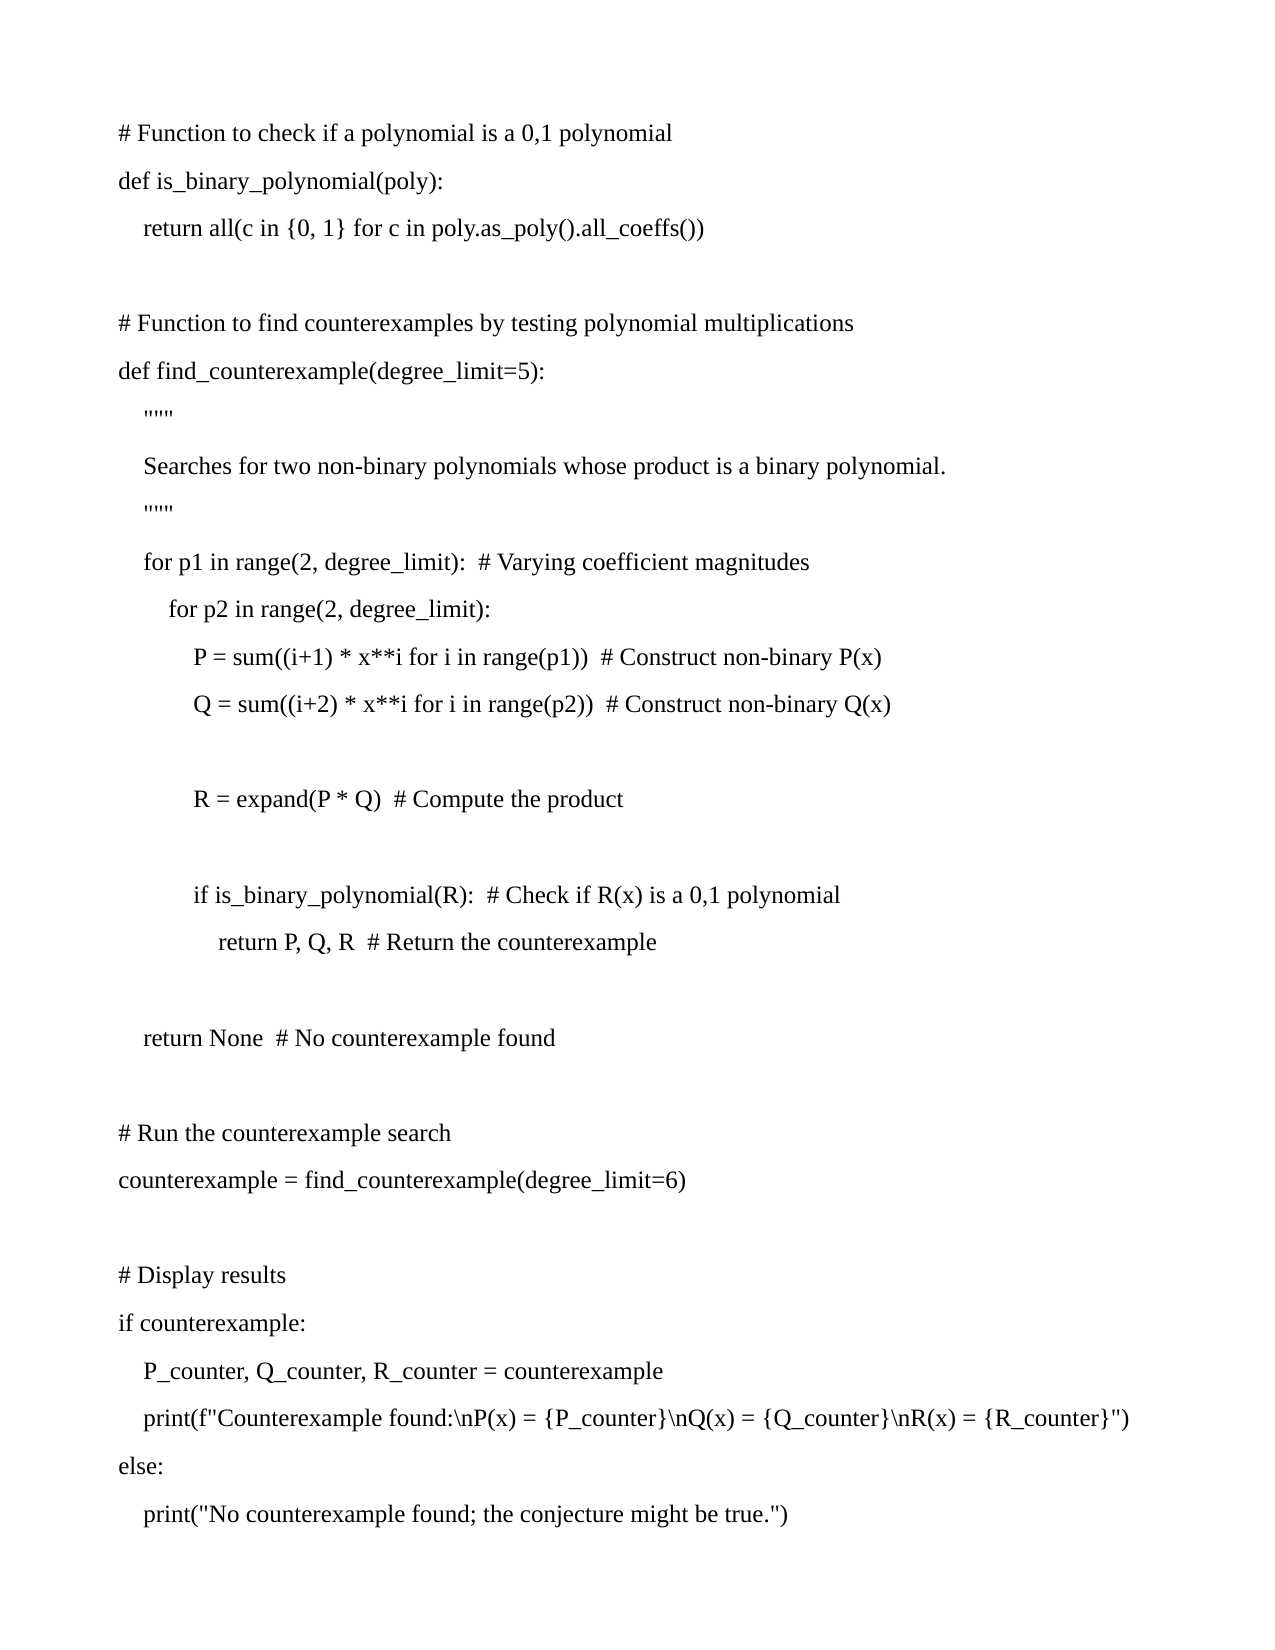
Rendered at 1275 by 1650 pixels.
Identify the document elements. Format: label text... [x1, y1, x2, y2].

text P_counter, Q_counter, R_counter = counterexample [118, 1356, 1157, 1384]
text print("No counterexample found; the conjecture might be true.") [118, 1499, 1157, 1527]
text # Run the counterexample search [118, 1118, 1157, 1147]
text return P, Q, R # Return the counterexample [118, 927, 1157, 956]
text Q = sum((i+2) * x**i for i in range(p2)) # Construct non-binary Q(x) [118, 689, 1157, 718]
text else: [118, 1451, 1157, 1480]
text """ [118, 404, 1157, 432]
text if is_binary_polynomial(R): # Check if R(x) is a 0,1 polynomial [118, 880, 1157, 908]
text # Function to find counterexamples by testing polynomial multiplications [118, 308, 1157, 337]
text # Display results [118, 1261, 1157, 1289]
text print(f"Counterexample found:\nP(x) = {P_counter}\nQ(x) = {Q_counter}\nR(x) = {R_counter}") [118, 1403, 1157, 1432]
text # Function to check if a polynomial is a 0,1 polynomial [118, 118, 1157, 147]
text def find_counterexample(degree_limit=5): [118, 356, 1157, 385]
text """ [118, 499, 1157, 528]
text def is_binary_polynomial(poly): [118, 166, 1157, 194]
text R = expand(P * Q) # Compute the product [118, 784, 1157, 813]
text if counterexample: [118, 1308, 1157, 1337]
text for p1 in range(2, degree_limit): # Varying coefficient magnitudes [118, 547, 1157, 575]
text return None # No counterexample found [118, 1023, 1157, 1051]
text Searches for two non-binary polynomials whose product is a binary polynomial. [118, 451, 1157, 480]
text P = sum((i+1) * x**i for i in range(p1)) # Construct non-binary P(x) [118, 642, 1157, 671]
text for p2 in range(2, degree_limit): [118, 594, 1157, 623]
text return all(c in {0, 1} for c in poly.as_poly().all_coeffs()) [118, 213, 1157, 242]
text counterexample = find_counterexample(degree_limit=6) [118, 1165, 1157, 1194]
